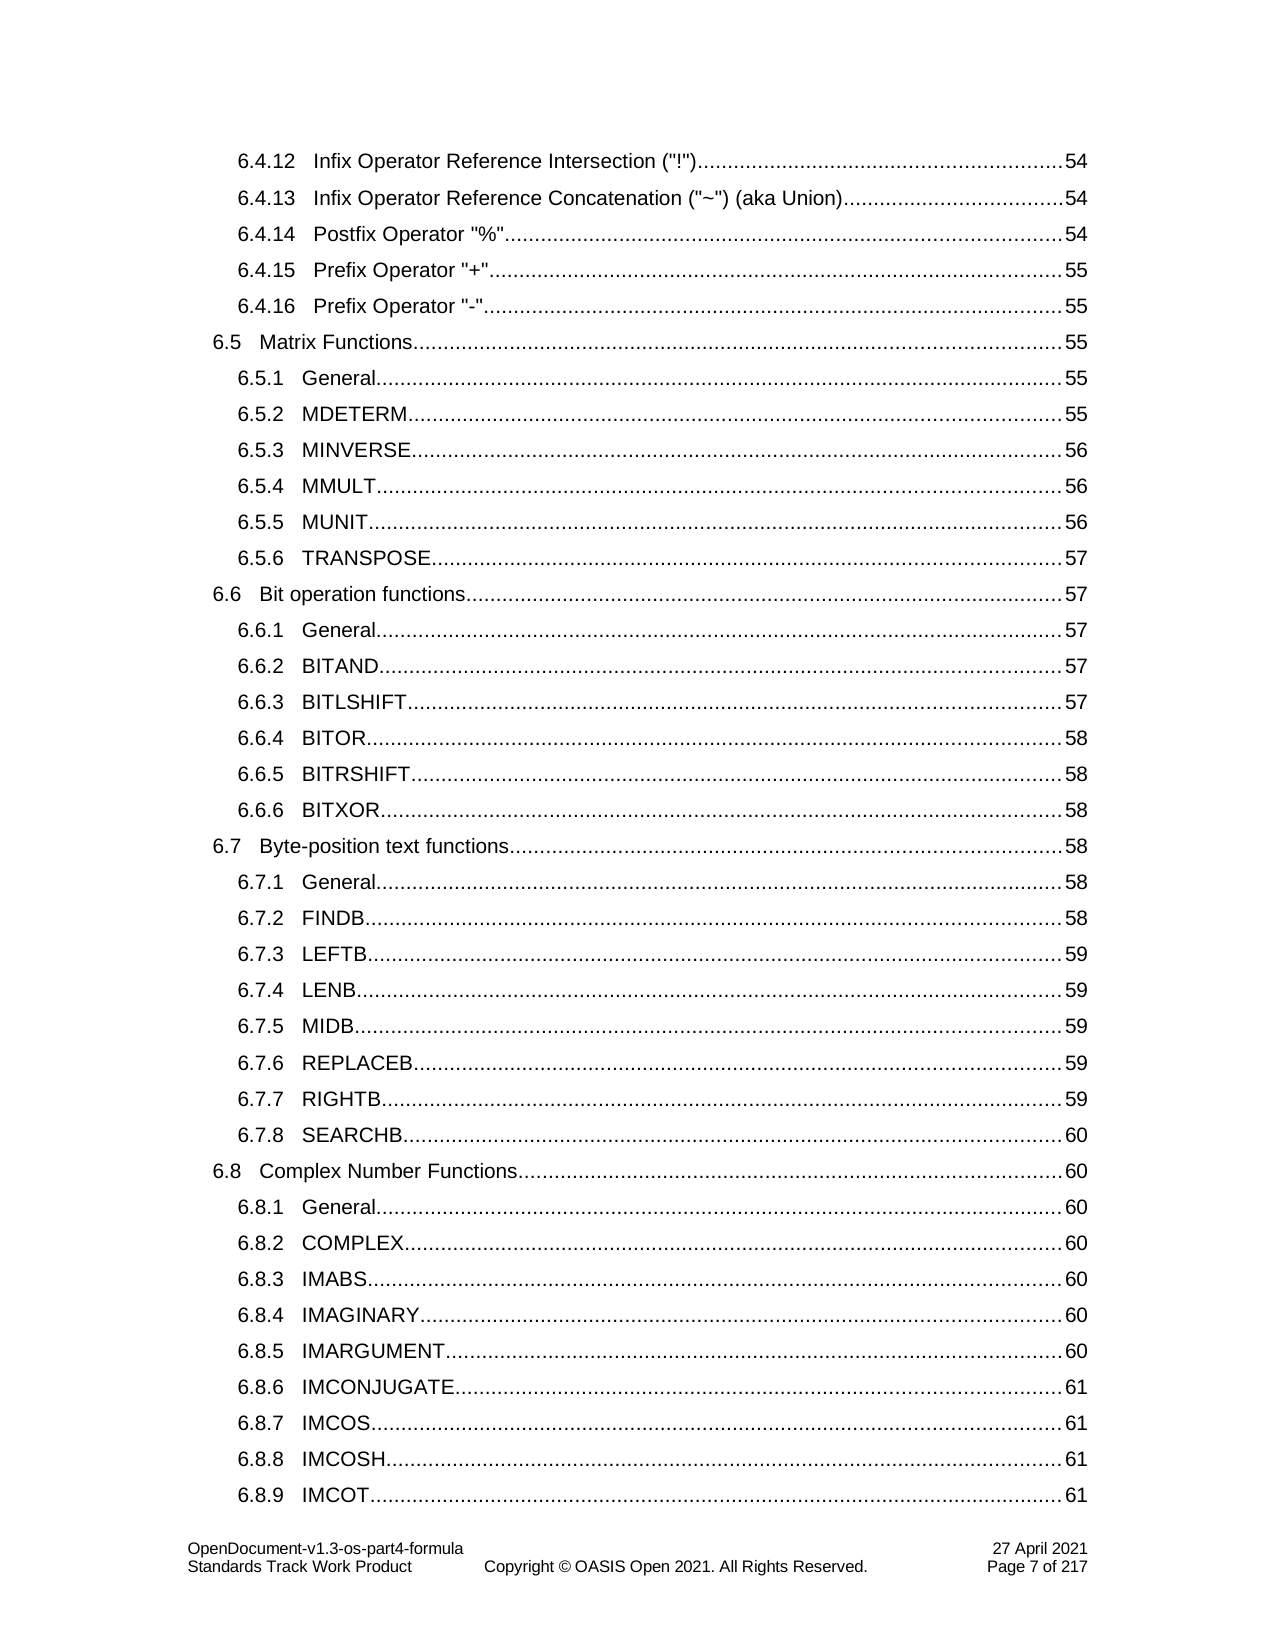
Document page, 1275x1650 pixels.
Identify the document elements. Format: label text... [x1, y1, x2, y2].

text 6.5.1 General 55 [237, 366, 1088, 390]
text 6.4.13 Infix Operator Reference Concatenation ("~") (aka Union) 54 [237, 186, 1088, 209]
text 6.7.5 MIDB 59 [237, 1015, 1088, 1038]
text 6.4.12 Infix Operator Reference Intersection ("!") 54 [237, 150, 1088, 173]
text 6.4.15 Prefix Operator "+" 55 [237, 258, 1088, 282]
text 6.6.4 BITOR 58 [237, 727, 1088, 750]
text 6.5 Matrix Functions 55 [212, 330, 1088, 354]
text 6.7 Byte-position text functions 58 [212, 835, 1088, 858]
text 6.8.2 COMPLEX 60 [237, 1231, 1088, 1255]
text 6.5.2 MDETERM 55 [237, 402, 1088, 426]
text 6.8.1 General 60 [237, 1195, 1088, 1219]
text 6.7.8 SEARCHB 60 [237, 1123, 1088, 1147]
text 6.8 Complex Number Functions 60 [212, 1159, 1088, 1183]
text 6.7.7 RIGHTB 59 [237, 1087, 1088, 1111]
text 6.7.4 LENB 59 [237, 979, 1088, 1002]
text 6.7.3 LEFTB 59 [237, 943, 1088, 966]
text 6.8.6 IMCONJUGATE 61 [237, 1375, 1088, 1399]
text 6.6.1 General 57 [237, 618, 1088, 642]
text 6.7.1 General 58 [237, 871, 1088, 894]
text 6.8.8 IMCOSH 61 [237, 1447, 1088, 1471]
text 6.6.3 BITLSHIFT 57 [237, 691, 1088, 714]
text 6.6 Bit operation functions 57 [212, 582, 1088, 606]
text 6.8.7 IMCOS 61 [237, 1411, 1088, 1435]
text 6.4.14 Postfix Operator "%" 54 [237, 222, 1088, 246]
text 6.8.3 IMABS 60 [237, 1267, 1088, 1291]
text 6.4.16 Prefix Operator "-" 55 [237, 294, 1088, 318]
text 6.5.6 TRANSPOSE 57 [237, 546, 1088, 570]
text 6.8.9 IMCOT 61 [237, 1483, 1088, 1507]
text 6.5.4 MMULT 56 [237, 474, 1088, 498]
text 6.5.3 MINVERSE 56 [237, 438, 1088, 462]
text 6.6.2 BITAND 57 [237, 654, 1088, 678]
text 6.6.6 BITXOR 58 [237, 799, 1088, 822]
text 6.7.6 REPLACEB 59 [237, 1051, 1088, 1074]
text 6.5.5 MUNIT 56 [237, 510, 1088, 534]
text 6.6.5 BITRSHIFT 58 [237, 763, 1088, 786]
text 6.7.2 FINDB 58 [237, 907, 1088, 930]
text 6.8.4 IMAGINARY 60 [237, 1303, 1088, 1327]
text 6.8.5 IMARGUMENT 60 [237, 1339, 1088, 1363]
